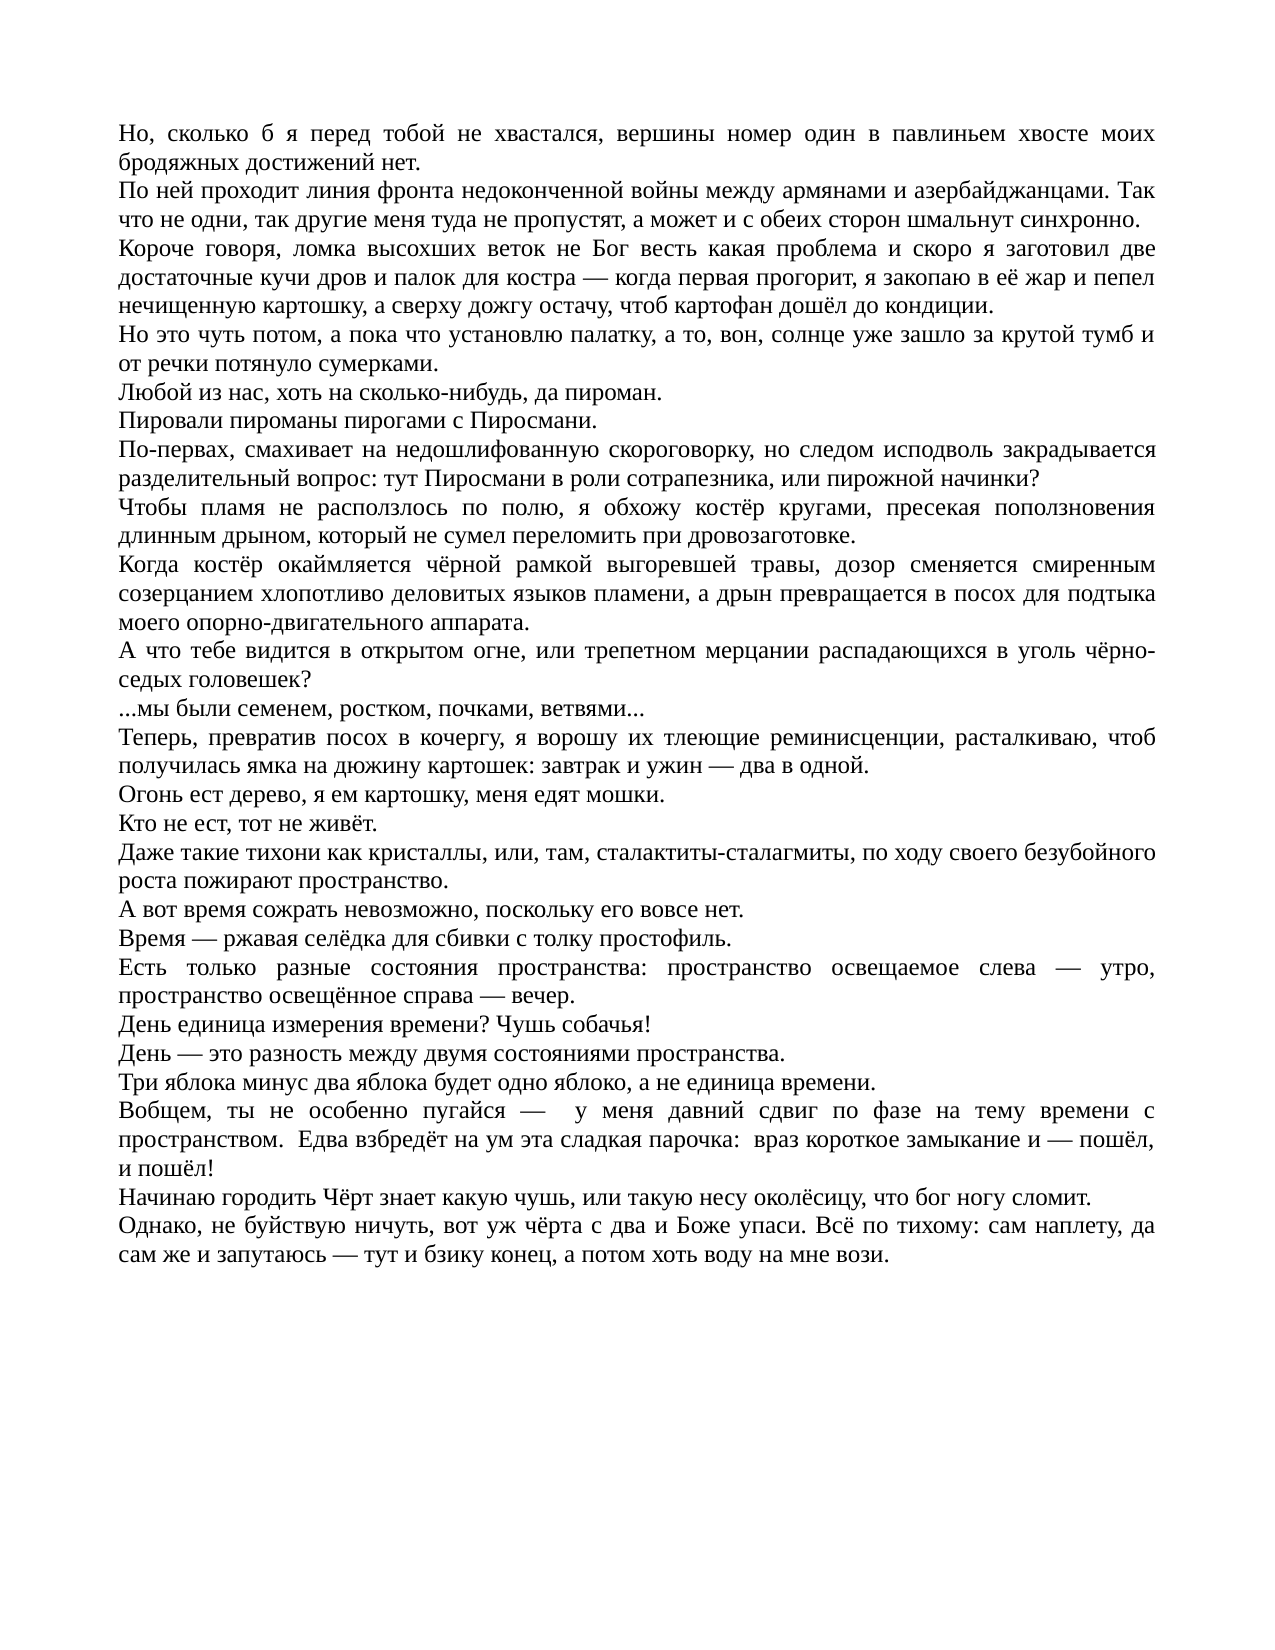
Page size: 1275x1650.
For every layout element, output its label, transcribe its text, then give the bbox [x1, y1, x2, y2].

text Время — ржавая селёдка для сбивки с толку простофиль. [118, 923, 1157, 952]
text По ней проходит линия фронта недоконченной войны между армянами и азербайджанцами. Так что не одни, так другие меня туда не пропустят, а может и с обеих сторон шмальнут синхронно. [118, 176, 1157, 233]
text Вобщем, ты не особенно пугайся — у меня давний сдвиг по фазе на тему времени с пространством. Едва взбредёт на ум эта сладкая парочка: враз короткое замыкание и — пошёл, и пошёл! [118, 1096, 1157, 1182]
text Когда костёр окаймляется чёрной рамкой выгоревшей травы, дозор сменяется смиренным созерцанием хлопотливо деловитых языков пламени, а дрын превращается в посох для подтыка моего опорно-двигательного аппарата. [118, 549, 1157, 636]
text Но это чуть потом, а пока что установлю палатку, а то, вон, солнце уже зашло за крутой тумб и от речки потянуло сумерками. [118, 319, 1157, 377]
text А что тебе видится в открытом огне, или трепетном мерцании распадающихся в уголь чёрно-седых головешек? [118, 636, 1157, 693]
text Теперь, превратив посох в кочергу, я ворошу их тлеющие реминисценции, расталкиваю, чтоб получилась ямка на дюжину картошек: завтрак и ужин — два в одной. [118, 722, 1157, 779]
text Однако, не буйствую ничуть, вот уж чёрта с два и Боже упаси. Всё по тихому: сам наплету, да сам же и запутаюсь — тут и бзику конец, а потом хоть воду на мне вози. [118, 1211, 1157, 1268]
text Но, сколько б я перед тобой не хвастался, вершины номер один в павлиньем хвосте моих бродяжных достижений нет. [118, 118, 1157, 176]
text Кто не ест, тот не живёт. [118, 808, 1157, 837]
text Огонь ест дерево, я ем картошку, меня едят мошки. [118, 779, 1157, 808]
text Начинаю городить Чёрт знает какую чушь, или такую несу околёсицу, что бог ногу сломит. [118, 1182, 1157, 1211]
text Три яблока минус два яблока будет одно яблоко, а не единица времени. [118, 1067, 1157, 1096]
text Пировали пироманы пирогами с Пиросмани. [118, 406, 1157, 434]
text Короче говоря, ломка высохших веток не Бог весть какая проблема и скоро я заготовил две достаточные кучи дров и палок для костра — когда первая прогорит, я закопаю в её жар и пепел нечищенную картошку, а сверху дожгу остачу, чтоб картофан дошёл до кондиции. [118, 233, 1157, 319]
text ...мы были семенем, ростком, почками, ветвями... [118, 693, 1157, 722]
text Любой из нас, хоть на сколько-нибудь, да пироман. [118, 377, 1157, 406]
text Есть только разные состояния пространства: пространство освещаемое слева — утро, пространство освещённое справа — вечер. [118, 952, 1157, 1009]
text А вот время сожрать невозможно, поскольку его вовсе нет. [118, 894, 1157, 923]
text Чтобы пламя не расползлось по полю, я обхожу костёр кругами, пресекая поползновения длинным дрыном, который не сумел переломить при дровозаготовке. [118, 492, 1157, 549]
text По-первах, смахивает на недошлифованную скороговорку, но следом исподволь закрадывается разделительный вопрос: тут Пиросмани в роли сотрапезника, или пирожной начинки? [118, 434, 1157, 492]
text День единица измерения времени? Чушь собачья! [118, 1009, 1157, 1038]
text Даже такие тихони как кристаллы, или, там, сталактиты-сталагмиты, по ходу своего безубойного роста пожирают пространство. [118, 837, 1157, 894]
text День — это разность между двумя состояниями пространства. [118, 1038, 1157, 1067]
